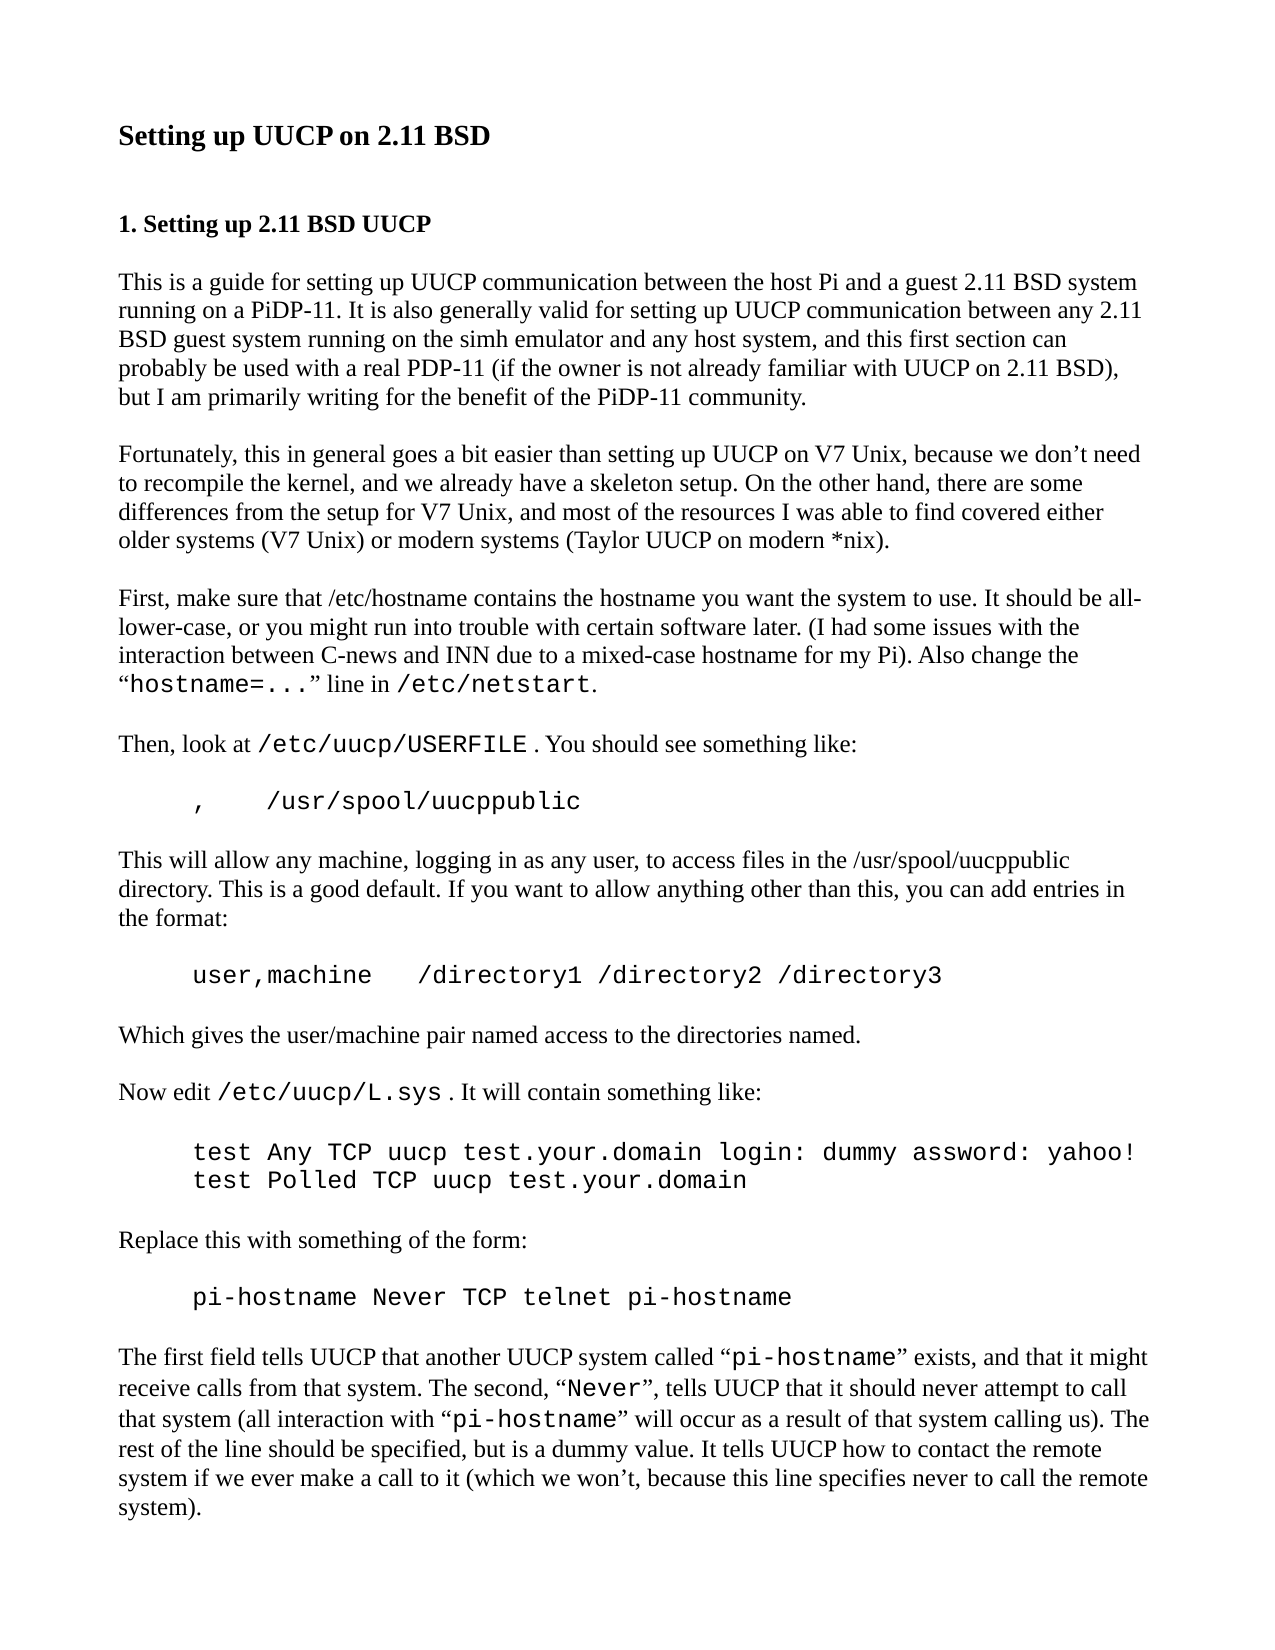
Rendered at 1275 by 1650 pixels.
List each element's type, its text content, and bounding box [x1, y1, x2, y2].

text user,machine /directory1 /directory2 /directory3 [118, 960, 1157, 991]
text Which gives the user/machine pair named access to the directories named. [118, 1020, 1157, 1049]
text test Any TCP uucp test.your.domain login: dummy assword: yahoo! [118, 1137, 1157, 1168]
text This is a guide for setting up UUCP communication between the host Pi and a guest 2.11 BSD system running on a PiDP-11. It is also generally valid for setting up UUCP communication between any 2.11 BSD guest system running on the simh emulator and any host system, and this first section can probably be used with a real PDP-11 (if the owner is not already familiar with UUCP on 2.11 BSD), but I am primarily writing for the benefit of the PiDP-11 community. [118, 267, 1157, 410]
text Replace this with something of the form: [118, 1225, 1157, 1254]
text The first field tells UUCP that another UUCP system called “pi-hostname” exists, and that it might receive calls from that system. The second, “Never”, tells UUCP that it should never attempt to call that system (all interaction with “pi-hostname” will occur as a result of that system calling us). The rest of the line should be specified, but is a dummy value. It tells UUCP how to contact the remote system if we ever make a call to it (which we won’t, because this line specifies never to call the remote system). [118, 1342, 1157, 1521]
text Fortunately, this in general goes a bit easier than setting up UUCP on V7 Unix, because we don’t need to recompile the kernel, and we already have a skeleton setup. On the other hand, there are some differences from the setup for V7 Unix, and most of the resources I was able to find covered either older systems (V7 Unix) or modern systems (Taylor UUCP on modern *nix). [118, 439, 1157, 554]
text 1. Setting up 2.11 BSD UUCP [118, 209, 1157, 238]
text test Polled TCP uucp test.your.domain [118, 1168, 1157, 1196]
text This will allow any machine, logging in as any user, to access files in the /usr/spool/uucppublic directory. This is a good default. If you want to allow anything other than this, you can add entries in the format: [118, 845, 1157, 932]
text , /usr/spool/uucppublic [118, 788, 1157, 817]
text First, make sure that /etc/hostname contains the hostname you want the system to use. It should be all-lower-case, or you might run into trouble with certain software later. (I had some issues with the interaction between C-news and INN due to a mixed-case hostname for my Pi). Also change the “hostname=...” line in /etc/netstart. [118, 583, 1157, 700]
text Then, look at /etc/uucp/USERFILE . You should see something like: [118, 729, 1157, 759]
text Setting up UUCP on 2.11 BSD [118, 118, 1157, 152]
text Now edit /etc/uucp/L.sys . It will contain something like: [118, 1077, 1157, 1108]
text pi-hostname Never TCP telnet pi-hostname [118, 1282, 1157, 1313]
